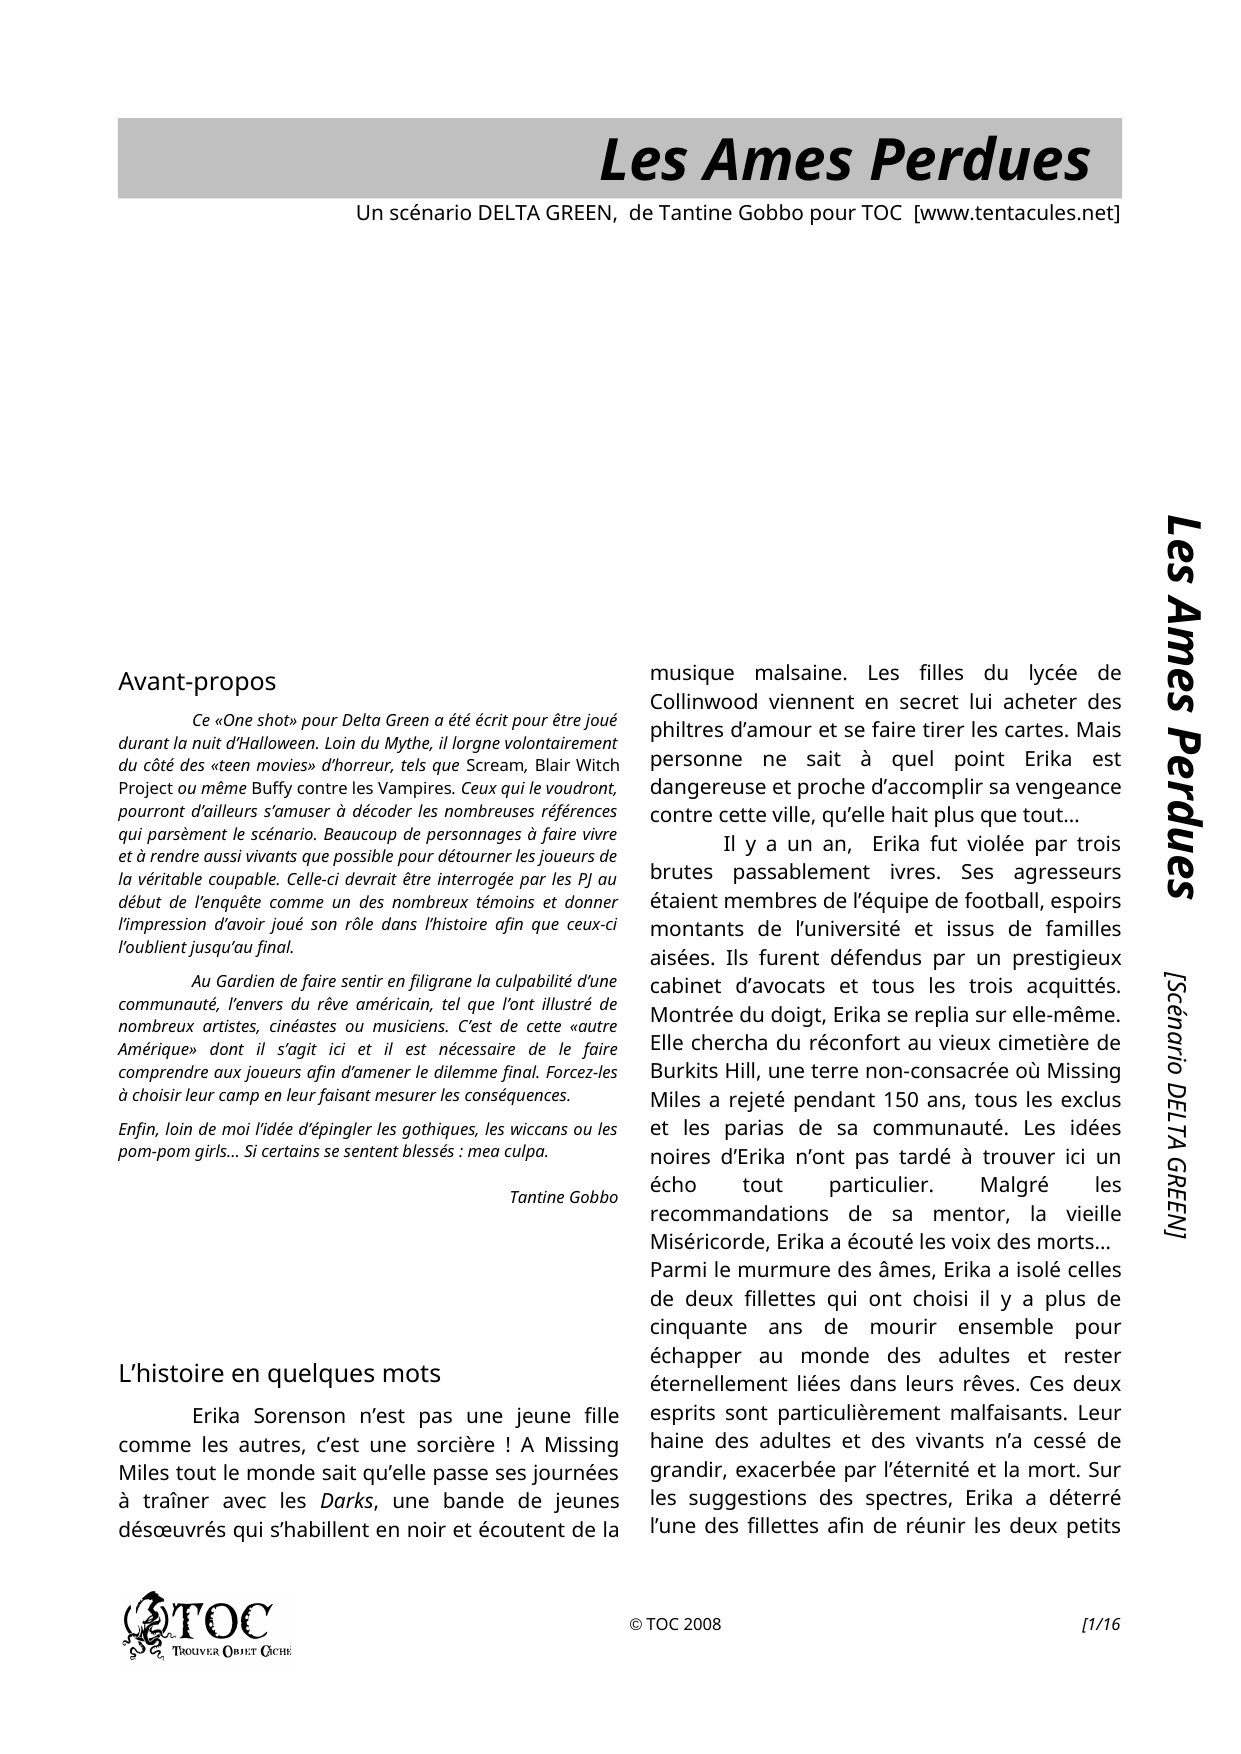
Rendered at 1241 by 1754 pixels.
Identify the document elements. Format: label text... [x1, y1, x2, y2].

text musique malsaine. Les filles du lycée de Collinwood viennent en secret lui acheter des philtres d’amour et se faire tirer les cartes. Mais personne ne sait à quel point Erika est dangereuse et proche d’accomplir sa vengeance contre cette ville, qu’elle hait plus que tout… [649, 279, 1122, 829]
text Il y a un an, Erika fut violée par trois brutes passablement ivres. Ses agresseurs étaient membres de l’équipe de football, espoirs montants de l’université et issus de familles aisées. Ils furent défendus par un prestigieux cabinet d’avocats et tous les trois acquittés. Montrée du doigt, Erika se replia sur elle-même. Elle chercha du réconfort au vieux cimetière de Burkits Hill, une terre non-consacrée où Missing Miles a rejeté pendant 150 ans, tous les exclus et les parias de sa communauté. Les idées noires d’Erika n’ont pas tardé à trouver ici un écho tout particulier. Malgré les recommandations de sa mentor, la vieille Miséricorde, Erika a écouté les voix des morts… [649, 829, 1122, 1256]
picture [122, 1591, 292, 1669]
subtitle L’histoire en quelques mots [118, 1356, 620, 1390]
text Parmi le murmure des âmes, Erika a isolé celles de deux fillettes qui ont choisi il y a plus de cinquante ans de mourir ensemble pour échapper au monde des adultes et rester éternellement liées dans leurs rêves. Ces deux esprits sont particulièrement malfaisants. Leur haine des adultes et des vivants n’a cessé de grandir, exacerbée par l’éternité et la mort. Sur les suggestions des spectres, Erika a déterré l’une des fillettes afin de réunir les deux petits [649, 1256, 1122, 1540]
text Avant-propos [118, 279, 620, 697]
text Erika Sorenson n’est pas une jeune fille comme les autres, c’est une sorcière ! A Missing Miles tout le monde sait qu’elle passe ses journées à traîner avec les Darks, une bande de jeunes désœuvrés qui s’habillent en noir et écoutent de la [118, 1401, 620, 1543]
text Enfin, loin de moi l’idée d’épingler les gothiques, les wiccans ou les pom-pom girls… Si certains se sentent blessés : mea culpa. [118, 1117, 620, 1163]
text Au Gardien de faire sentir en filigrane la culpabilité d’une communauté, l’envers du rêve américain, tel que l’ont illustré de nombreux artistes, cinéastes ou musiciens. C’est de cette «autre Amérique» dont il s’agit ici et il est nécessaire de le faire comprendre aux joueurs afin d’amener le dilemme final. Forcez-les à choisir leur camp en leur faisant mesurer les conséquences. [118, 970, 620, 1106]
text Ce «One shot» pour Delta Green a été écrit pour être joué durant la nuit d’Halloween. Loin du Mythe, il lorgne volontairement du côté des «teen movies» d’horreur, tels que Scream, Blair Witch Project ou même Buffy contre les Vampires. Ceux qui le voudront, pourront d’ailleurs s’amuser à décoder les nombreuses références qui parsèment le scénario. Beaucoup de personnages à faire vivre et à rendre aussi vivants que possible pour détourner les joueurs de la véritable coupable. Celle-ci devrait être interrogée par les PJ au début de l’enquête comme un des nombreux témoins et donner l’impression d’avoir joué son rôle dans l’histoire afin que ceux-ci l’oublient jusqu’au final. [118, 708, 620, 958]
text Tantine Gobbo [118, 1185, 620, 1208]
